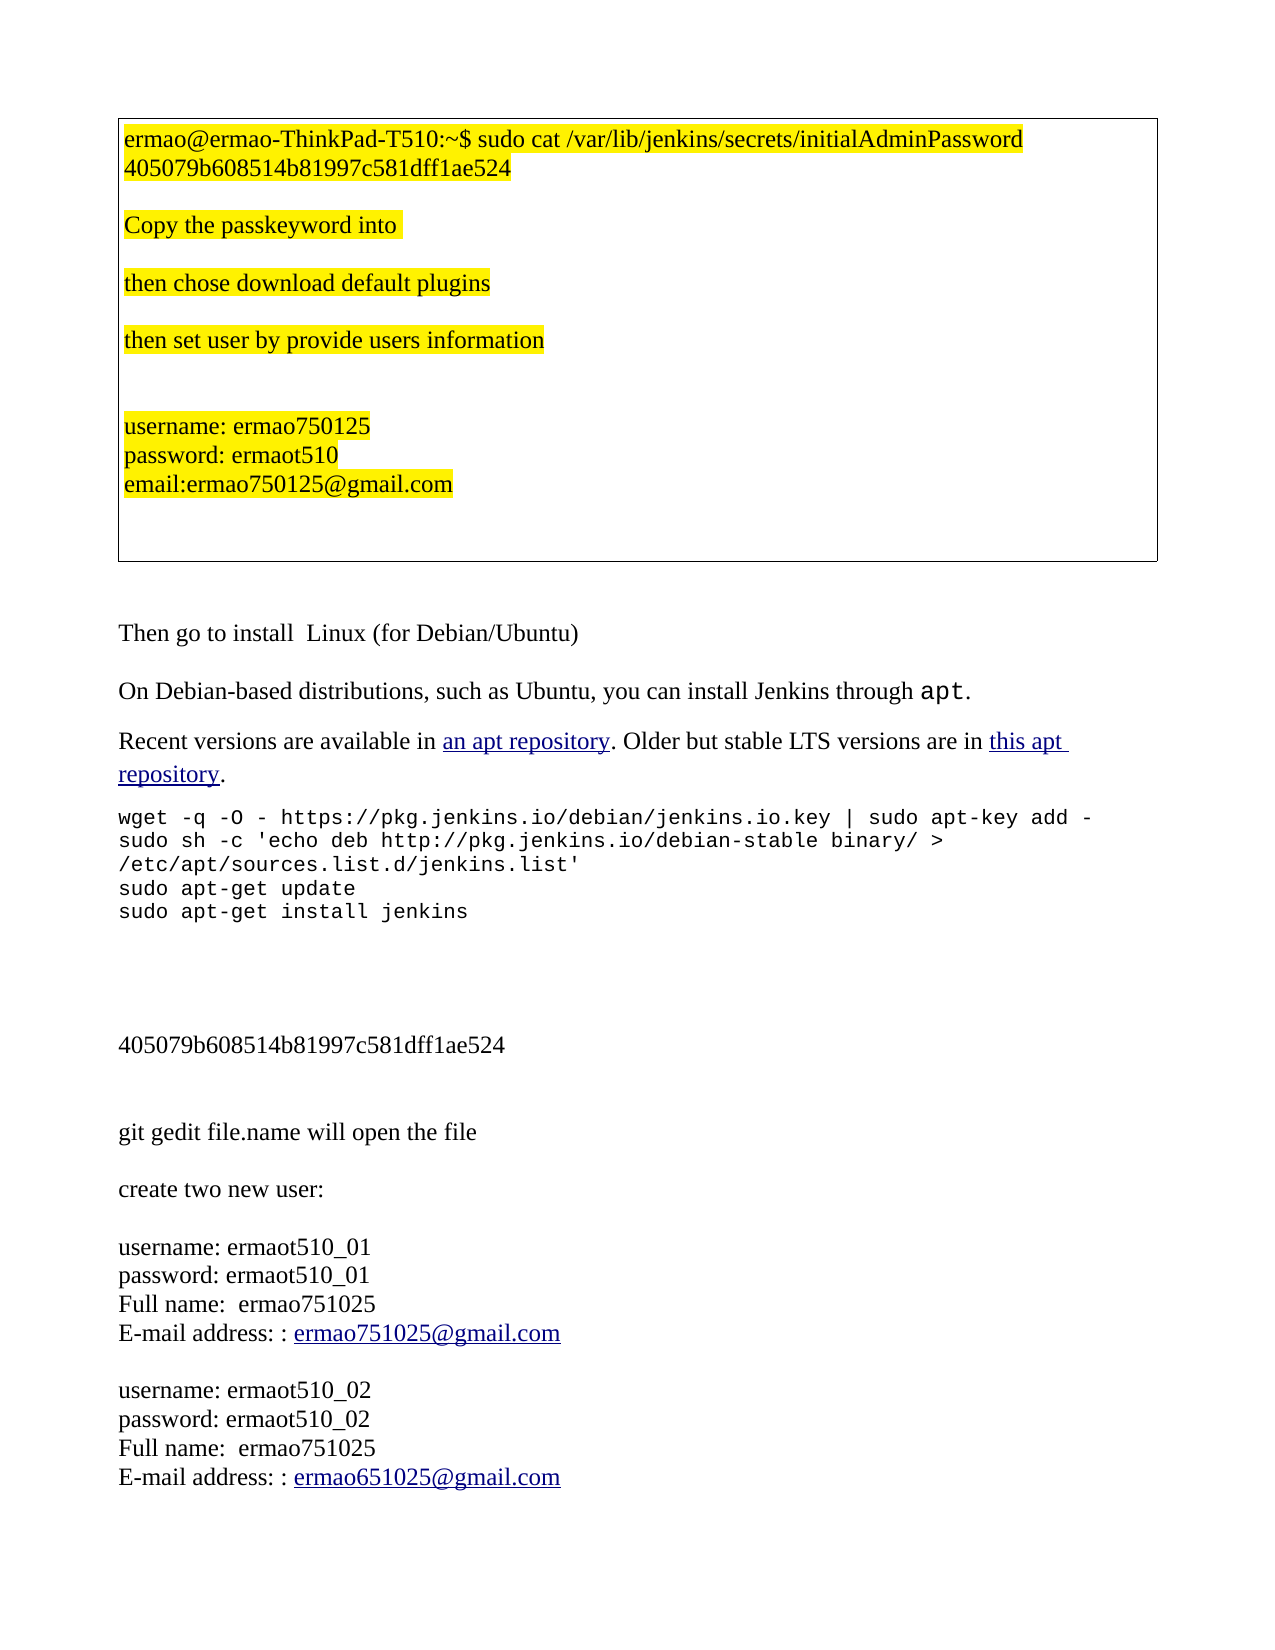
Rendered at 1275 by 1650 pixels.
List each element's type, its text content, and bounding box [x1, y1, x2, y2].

text wget -q -O - https://pkg.jenkins.io/debian/jenkins.io.key | sudo apt-key add - [118, 807, 1157, 830]
text Then go to install Linux (for Debian/Ubuntu) [118, 618, 1157, 647]
text sudo apt-get update [118, 878, 1157, 901]
text username: ermaot510_01 [118, 1232, 1157, 1260]
text On Debian-based distributions, such as Ubuntu, you can install Jenkins through apt. [118, 676, 1157, 707]
text Full name: ermao751025 [118, 1433, 1157, 1462]
text E-mail address: : ermao651025@gmail.com [118, 1462, 1157, 1490]
text Recent versions are available in an apt repository. Older but stable LTS versions are in this apt repository. [118, 726, 1157, 788]
text sudo sh -c 'echo deb http://pkg.jenkins.io/debian-stable binary/ > /etc/apt/sources.list.d/jenkins.list' [118, 830, 1157, 878]
text username: ermaot510_02 [118, 1375, 1157, 1404]
text Full name: ermao751025 [118, 1289, 1157, 1318]
text password: ermaot510_02 [118, 1404, 1157, 1433]
text sudo apt-get install jenkins [118, 901, 1157, 925]
text 405079b608514b81997c581dff1ae524 [118, 1030, 1157, 1059]
text E-mail address: : ermao751025@gmail.com [118, 1318, 1157, 1347]
table_header ermao@ermao-ThinkPad-T510:~$ sudo cat /var/lib/jenkins/secrets/initialAdminPassword 405079b608514b81997c581dff1ae524 Copy the passkeyword into then chose download default plugins then set user by provide users information username: ermao750125 password: ermaot510 email:ermao750125@gmail.com [119, 119, 1157, 561]
text password: ermaot510_01 [118, 1260, 1157, 1289]
text git gedit file.name will open the file [118, 1117, 1157, 1145]
text create two new user: [118, 1174, 1157, 1203]
